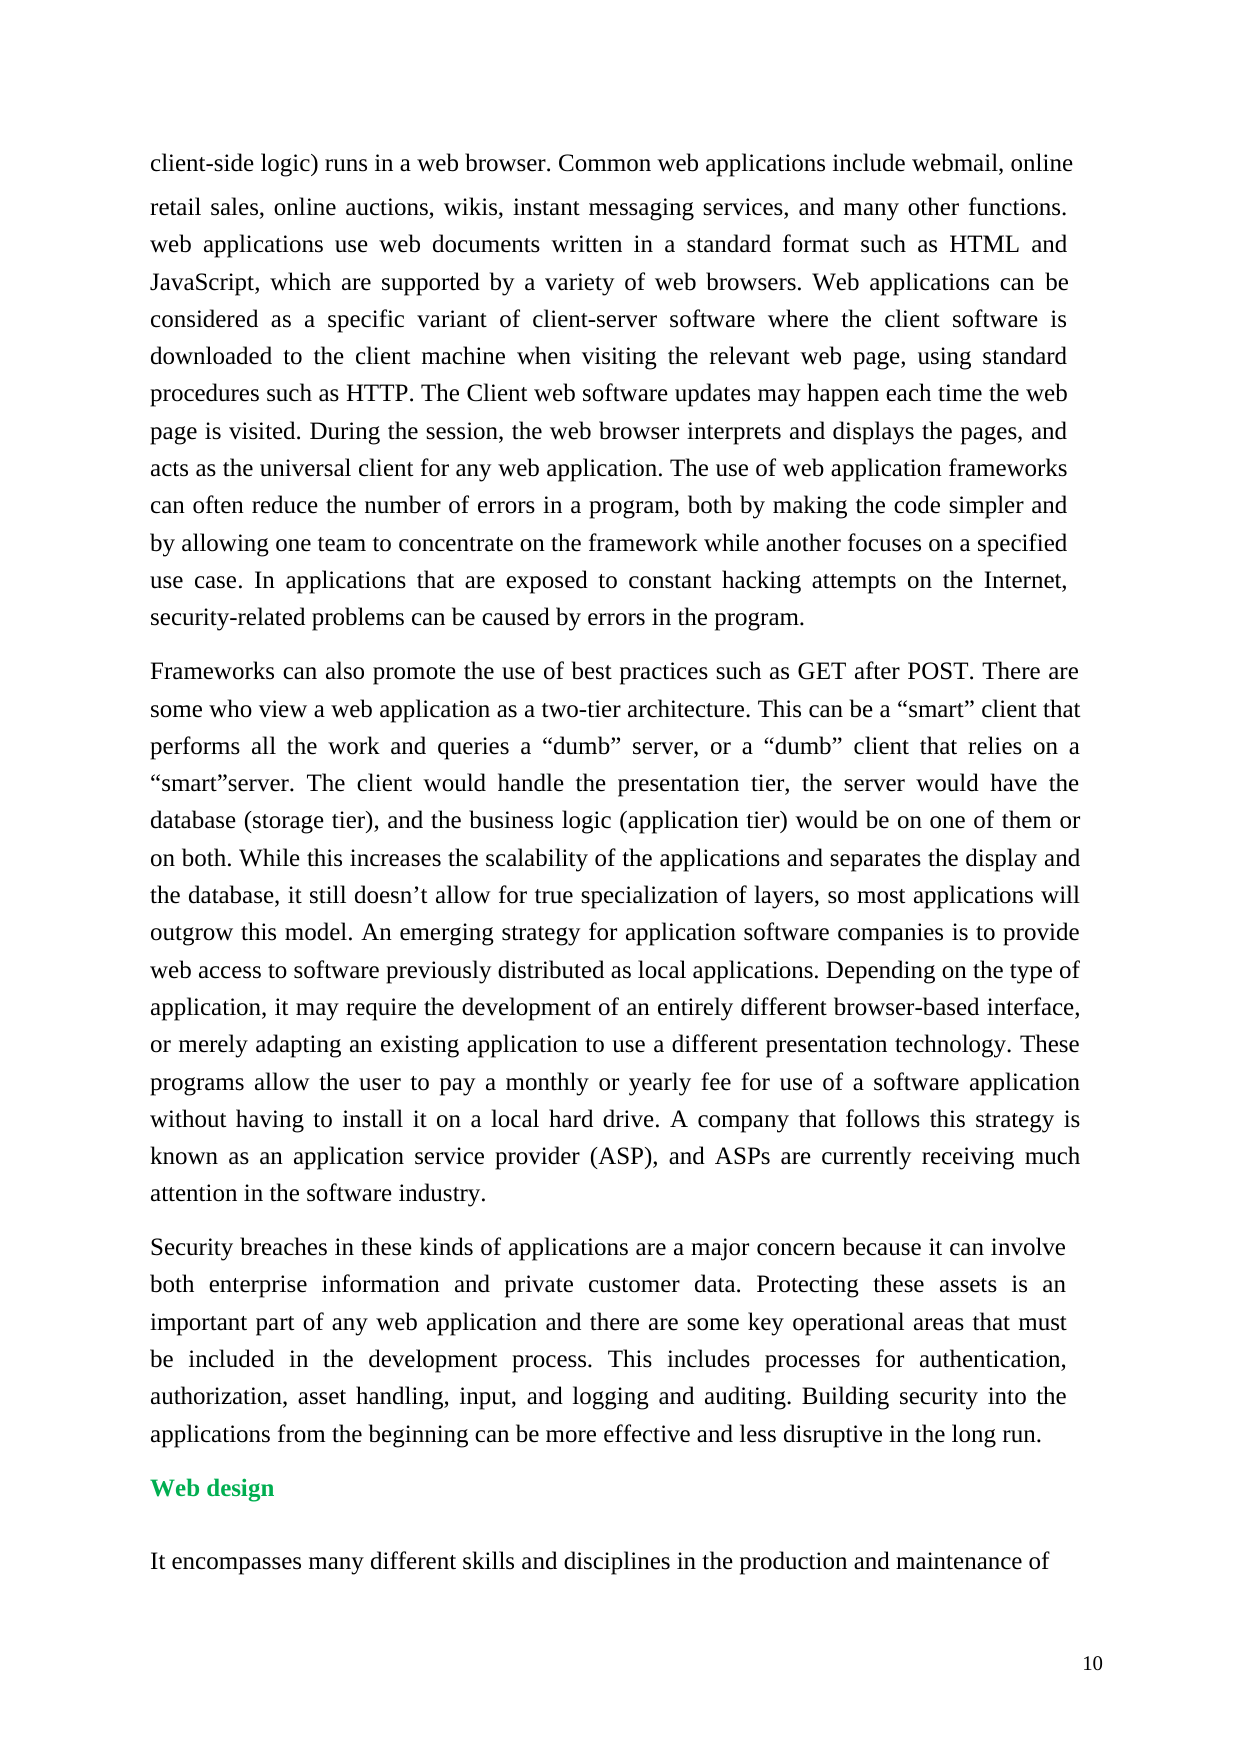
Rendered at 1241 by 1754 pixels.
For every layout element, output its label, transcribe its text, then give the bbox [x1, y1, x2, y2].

text Security breaches in these kinds of applications are a major concern because it can involve both enterprise information and private customer data. Protecting these assets is an important part of any web application and there are some key operational areas that must be included in the development process. This includes processes for authentication, authorization, asset handling, input, and logging and auditing. Building security into the applications from the beginning can be more effective and less disruptive in the long run. [150, 1232, 1068, 1447]
text It encompasses many different skills and disciplines in the production and maintenance of [150, 1546, 1103, 1575]
text Frameworks can also promote the use of best practices such as GET after POST. There are some who view a web application as a two-tier architecture. This can be a “smart” client that performs all the work and queries a “dumb” server, or a “dumb” client that relies on a “smart”server. The client would handle the presentation tier, the server would have the database (storage tier), and the business logic (application tier) would be on one of them or on both. While this increases the scalability of the applications and separates the display and the database, it still doesn’t allow for true specialization of layers, so most applications will outgrow this model. An emerging strategy for application software companies is to provide web access to software previously distributed as local applications. Depending on the type of application, it may require the development of an entirely different browser-based interface, or merely adapting an existing application to use a different presentation technology. These programs allow the user to pay a monthly or yearly fee for use of a software application without having to install it on a local hard drive. A company that follows this strategy is known as an application service provider (ASP), and ASPs are currently receiving much attention in the software industry. [150, 656, 1081, 1207]
text client-side logic) runs in a web browser. Common web applications include webmail, online [150, 148, 1103, 177]
text Web design [150, 1473, 1103, 1502]
text retail sales, online auctions, wikis, instant messaging services, and many other functions. web applications use web documents written in a standard format such as HTML and JavaScript, which are supported by a variety of web browsers. Web applications can be considered as a specific variant of client-server software where the client software is downloaded to the client machine when visiting the relevant web page, using standard procedures such as HTTP. The Client web software updates may happen each time the web page is visited. During the session, the web browser interprets and displays the pages, and acts as the universal client for any web application. The use of web application frameworks can often reduce the number of errors in a program, both by making the code simpler and by allowing one team to concentrate on the framework while another focuses on a specified use case. In applications that are exposed to constant hacking attempts on the Internet, security-related problems can be caused by errors in the program. [150, 192, 1069, 631]
